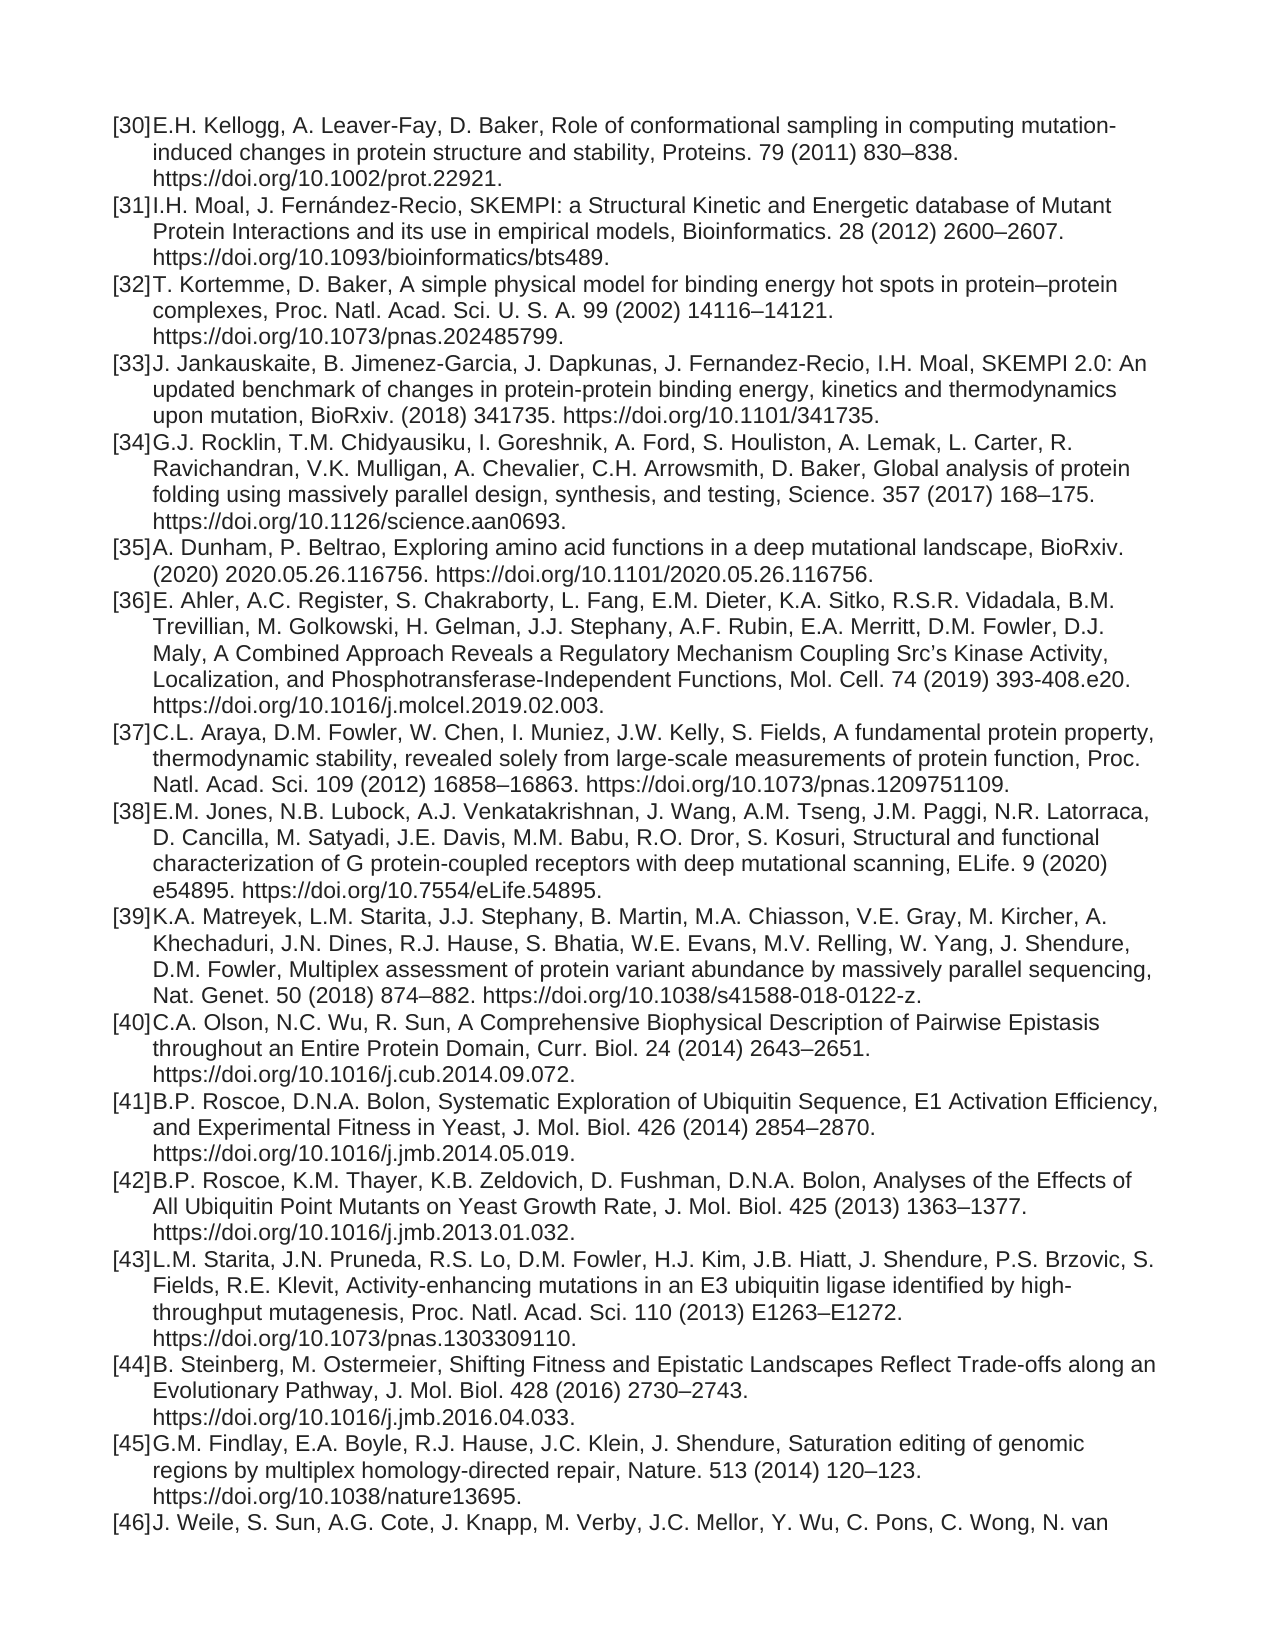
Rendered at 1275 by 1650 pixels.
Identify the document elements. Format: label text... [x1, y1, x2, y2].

text [38] E.M. Jones, N.B. Lubock, A.J. Venkatakrishnan, J. Wang, A.M. Tseng, J.M. Paggi, N.R. Latorraca, D. Cancilla, M. Satyadi, J.E. Davis, M.M. Babu, R.O. Dror, S. Kosuri, Structural and functional characterization of G protein-coupled receptors with deep mutational scanning, ELife. 9 (2020) e54895. https://doi.org/10.7554/eLife.54895. [112, 798, 1162, 903]
text [39] K.A. Matreyek, L.M. Starita, J.J. Stephany, B. Martin, M.A. Chiasson, V.E. Gray, M. Kircher, A. Khechaduri, J.N. Dines, R.J. Hause, S. Bhatia, W.E. Evans, M.V. Relling, W. Yang, J. Shendure, D.M. Fowler, Multiplex assessment of protein variant abundance by massively parallel sequencing, Nat. Genet. 50 (2018) 874–882. https://doi.org/10.1038/s41588-018-0122-z. [112, 903, 1162, 1008]
text [43] L.M. Starita, J.N. Pruneda, R.S. Lo, D.M. Fowler, H.J. Kim, J.B. Hiatt, J. Shendure, P.S. Brzovic, S. Fields, R.E. Klevit, Activity-enhancing mutations in an E3 ubiquitin ligase identified by high-throughput mutagenesis, Proc. Natl. Acad. Sci. 110 (2013) E1263–E1272. https://doi.org/10.1073/pnas.1303309110. [112, 1246, 1162, 1351]
text [40] C.A. Olson, N.C. Wu, R. Sun, A Comprehensive Biophysical Description of Pairwise Epistasis throughout an Entire Protein Domain, Curr. Biol. 24 (2014) 2643–2651. https://doi.org/10.1016/j.cub.2014.09.072. [112, 1008, 1162, 1088]
text [42] B.P. Roscoe, K.M. Thayer, K.B. Zeldovich, D. Fushman, D.N.A. Bolon, Analyses of the Effects of All Ubiquitin Point Mutants on Yeast Growth Rate, J. Mol. Biol. 425 (2013) 1363–1377. https://doi.org/10.1016/j.jmb.2013.01.032. [112, 1167, 1162, 1246]
text [32] T. Kortemme, D. Baker, A simple physical model for binding energy hot spots in protein–protein complexes, Proc. Natl. Acad. Sci. U. S. A. 99 (2002) 14116–14121. https://doi.org/10.1073/pnas.202485799. [112, 271, 1162, 350]
text [31] I.H. Moal, J. Fernández-Recio, SKEMPI: a Structural Kinetic and Energetic database of Mutant Protein Interactions and its use in empirical models, Bioinformatics. 28 (2012) 2600–2607. https://doi.org/10.1093/bioinformatics/bts489. [112, 192, 1162, 271]
text [41] B.P. Roscoe, D.N.A. Bolon, Systematic Exploration of Ubiquitin Sequence, E1 Activation Efficiency, and Experimental Fitness in Yeast, J. Mol. Biol. 426 (2014) 2854–2870. https://doi.org/10.1016/j.jmb.2014.05.019. [112, 1088, 1162, 1167]
text [30] E.H. Kellogg, A. Leaver-Fay, D. Baker, Role of conformational sampling in computing mutation-induced changes in protein structure and stability, Proteins. 79 (2011) 830–838. https://doi.org/10.1002/prot.22921. [112, 112, 1162, 192]
text [45] G.M. Findlay, E.A. Boyle, R.J. Hause, J.C. Klein, J. Shendure, Saturation editing of genomic regions by multiplex homology-directed repair, Nature. 513 (2014) 120–123. https://doi.org/10.1038/nature13695. [112, 1430, 1162, 1509]
text [37] C.L. Araya, D.M. Fowler, W. Chen, I. Muniez, J.W. Kelly, S. Fields, A fundamental protein property, thermodynamic stability, revealed solely from large-scale measurements of protein function, Proc. Natl. Acad. Sci. 109 (2012) 16858–16863. https://doi.org/10.1073/pnas.1209751109. [112, 719, 1162, 798]
text [34] G.J. Rocklin, T.M. Chidyausiku, I. Goreshnik, A. Ford, S. Houliston, A. Lemak, L. Carter, R. Ravichandran, V.K. Mulligan, A. Chevalier, C.H. Arrowsmith, D. Baker, Global analysis of protein folding using massively parallel design, synthesis, and testing, Science. 357 (2017) 168–175. https://doi.org/10.1126/science.aan0693. [112, 429, 1162, 534]
text [33] J. Jankauskaite, B. Jimenez-Garcia, J. Dapkunas, J. Fernandez-Recio, I.H. Moal, SKEMPI 2.0: An updated benchmark of changes in protein-protein binding energy, kinetics and thermodynamics upon mutation, BioRxiv. (2018) 341735. https://doi.org/10.1101/341735. [112, 350, 1162, 429]
text [46] J. Weile, S. Sun, A.G. Cote, J. Knapp, M. Verby, J.C. Mellor, Y. Wu, C. Pons, C. Wong, N. van [112, 1509, 1162, 1536]
text [35] A. Dunham, P. Beltrao, Exploring amino acid functions in a deep mutational landscape, BioRxiv. (2020) 2020.05.26.116756. https://doi.org/10.1101/2020.05.26.116756. [112, 534, 1162, 587]
text [44] B. Steinberg, M. Ostermeier, Shifting Fitness and Epistatic Landscapes Reflect Trade-offs along an Evolutionary Pathway, J. Mol. Biol. 428 (2016) 2730–2743. https://doi.org/10.1016/j.jmb.2016.04.033. [112, 1351, 1162, 1430]
text [36] E. Ahler, A.C. Register, S. Chakraborty, L. Fang, E.M. Dieter, K.A. Sitko, R.S.R. Vidadala, B.M. Trevillian, M. Golkowski, H. Gelman, J.J. Stephany, A.F. Rubin, E.A. Merritt, D.M. Fowler, D.J. Maly, A Combined Approach Reveals a Regulatory Mechanism Coupling Src’s Kinase Activity, Localization, and Phosphotransferase-Independent Functions, Mol. Cell. 74 (2019) 393-408.e20. https://doi.org/10.1016/j.molcel.2019.02.003. [112, 587, 1162, 719]
